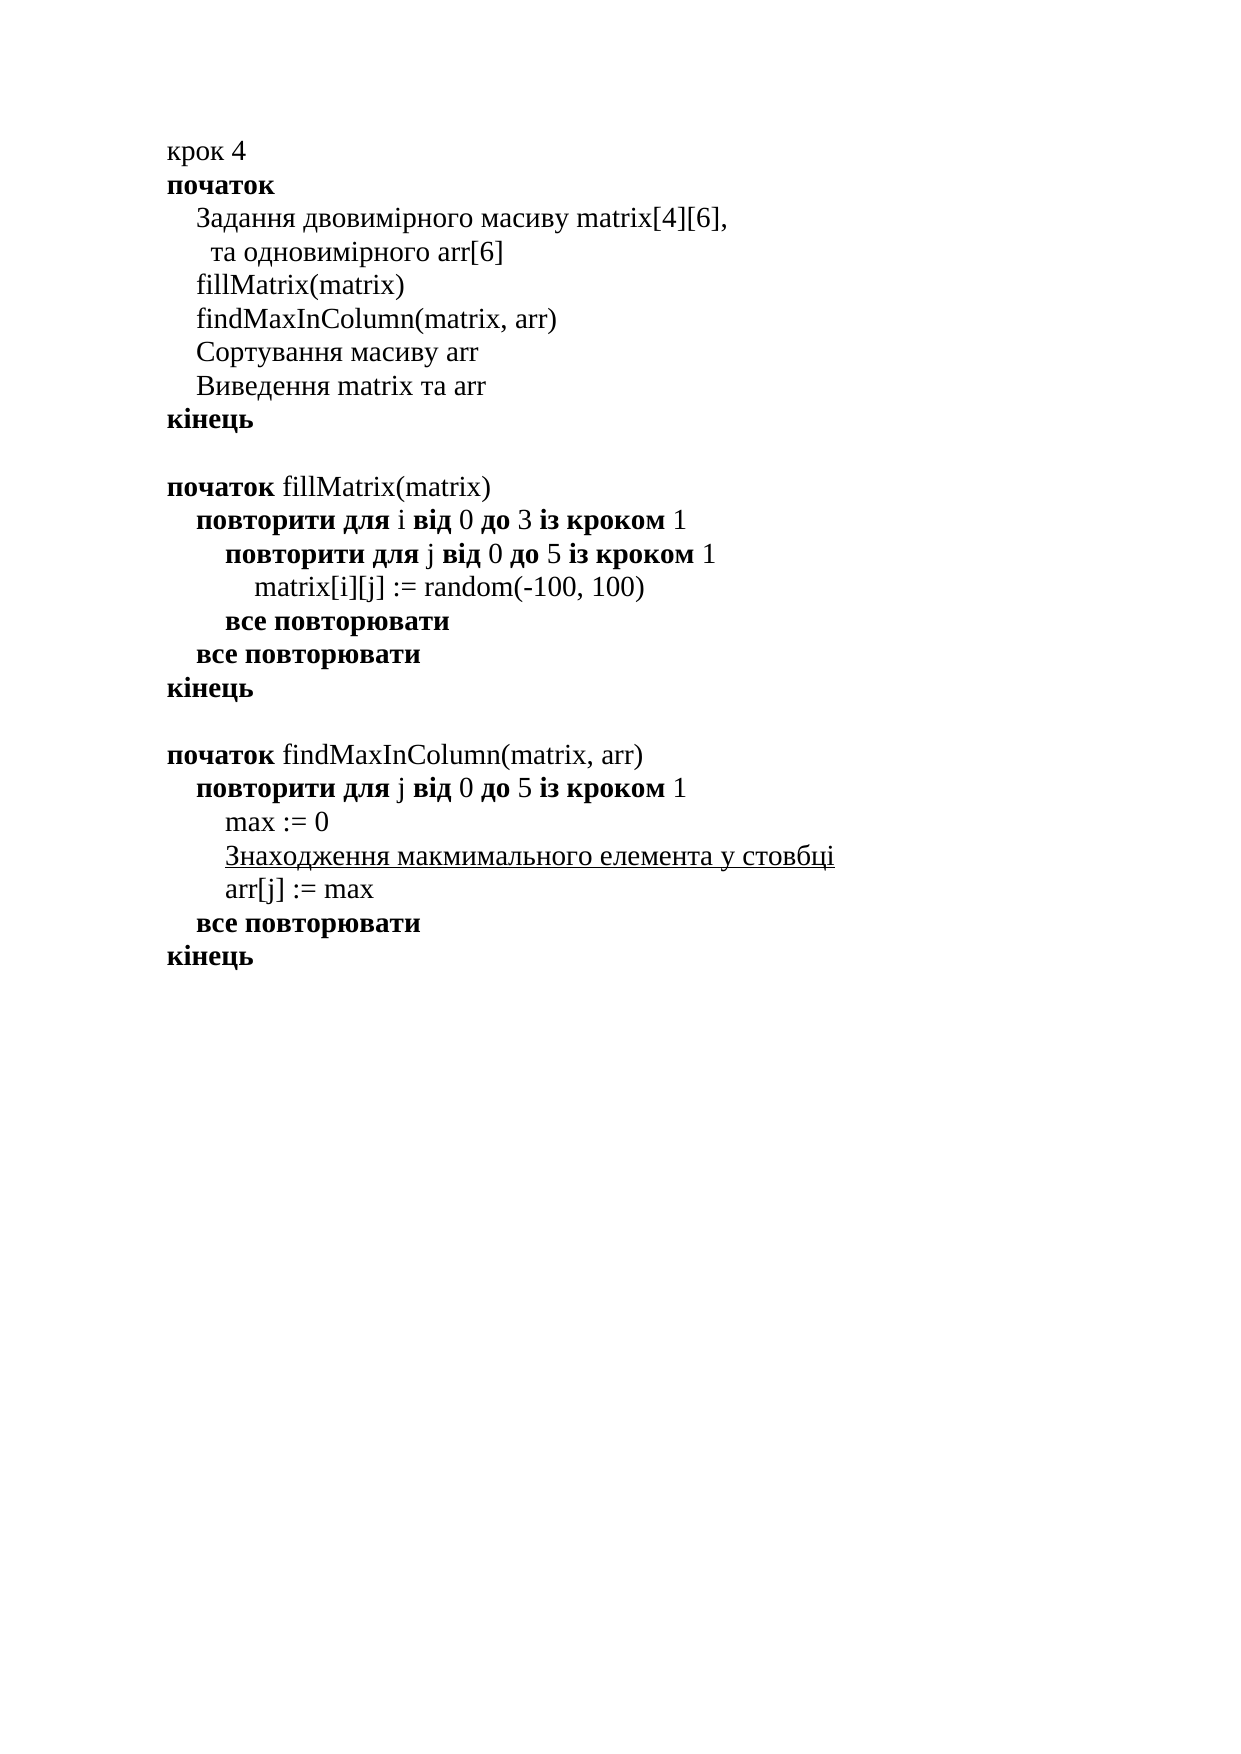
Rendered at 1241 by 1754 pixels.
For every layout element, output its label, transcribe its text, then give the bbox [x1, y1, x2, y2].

text все повторювати [167, 636, 1163, 670]
text повторити для j від 0 до 5 із кроком 1 [167, 536, 1163, 569]
text Сортування масиву arr [167, 334, 1163, 368]
text findMaxInColumn(matrix, arr) [167, 301, 1163, 334]
text початок fillMatrix(matrix) [167, 469, 1163, 502]
text початок findMaxInColumn(matrix, arr) [167, 737, 1163, 771]
text fillMatrix(matrix) [167, 267, 1163, 301]
text все повторювати [167, 905, 1163, 938]
text кінець [167, 402, 1163, 435]
text Виведення matrix та arr [167, 368, 1163, 402]
text все повторювати [167, 603, 1163, 636]
text кінець [167, 938, 1163, 972]
text Знаходження макмимального елемента у стовбці [167, 838, 1163, 871]
text Задання двовимірного масиву matrix[4][6], [167, 200, 1163, 234]
text початок [167, 167, 1163, 200]
text кінець [167, 670, 1163, 703]
text крок 4 [167, 133, 1163, 167]
text повторити для j від 0 до 5 із кроком 1 [167, 771, 1163, 804]
text та одновимірного arr[6] [167, 234, 1163, 267]
text matrix[i][j] := random(-100, 100) [167, 569, 1163, 603]
text max := 0 [167, 804, 1163, 838]
text повторити для i від 0 до 3 із кроком 1 [167, 502, 1163, 536]
text arr[j] := max [167, 871, 1163, 905]
